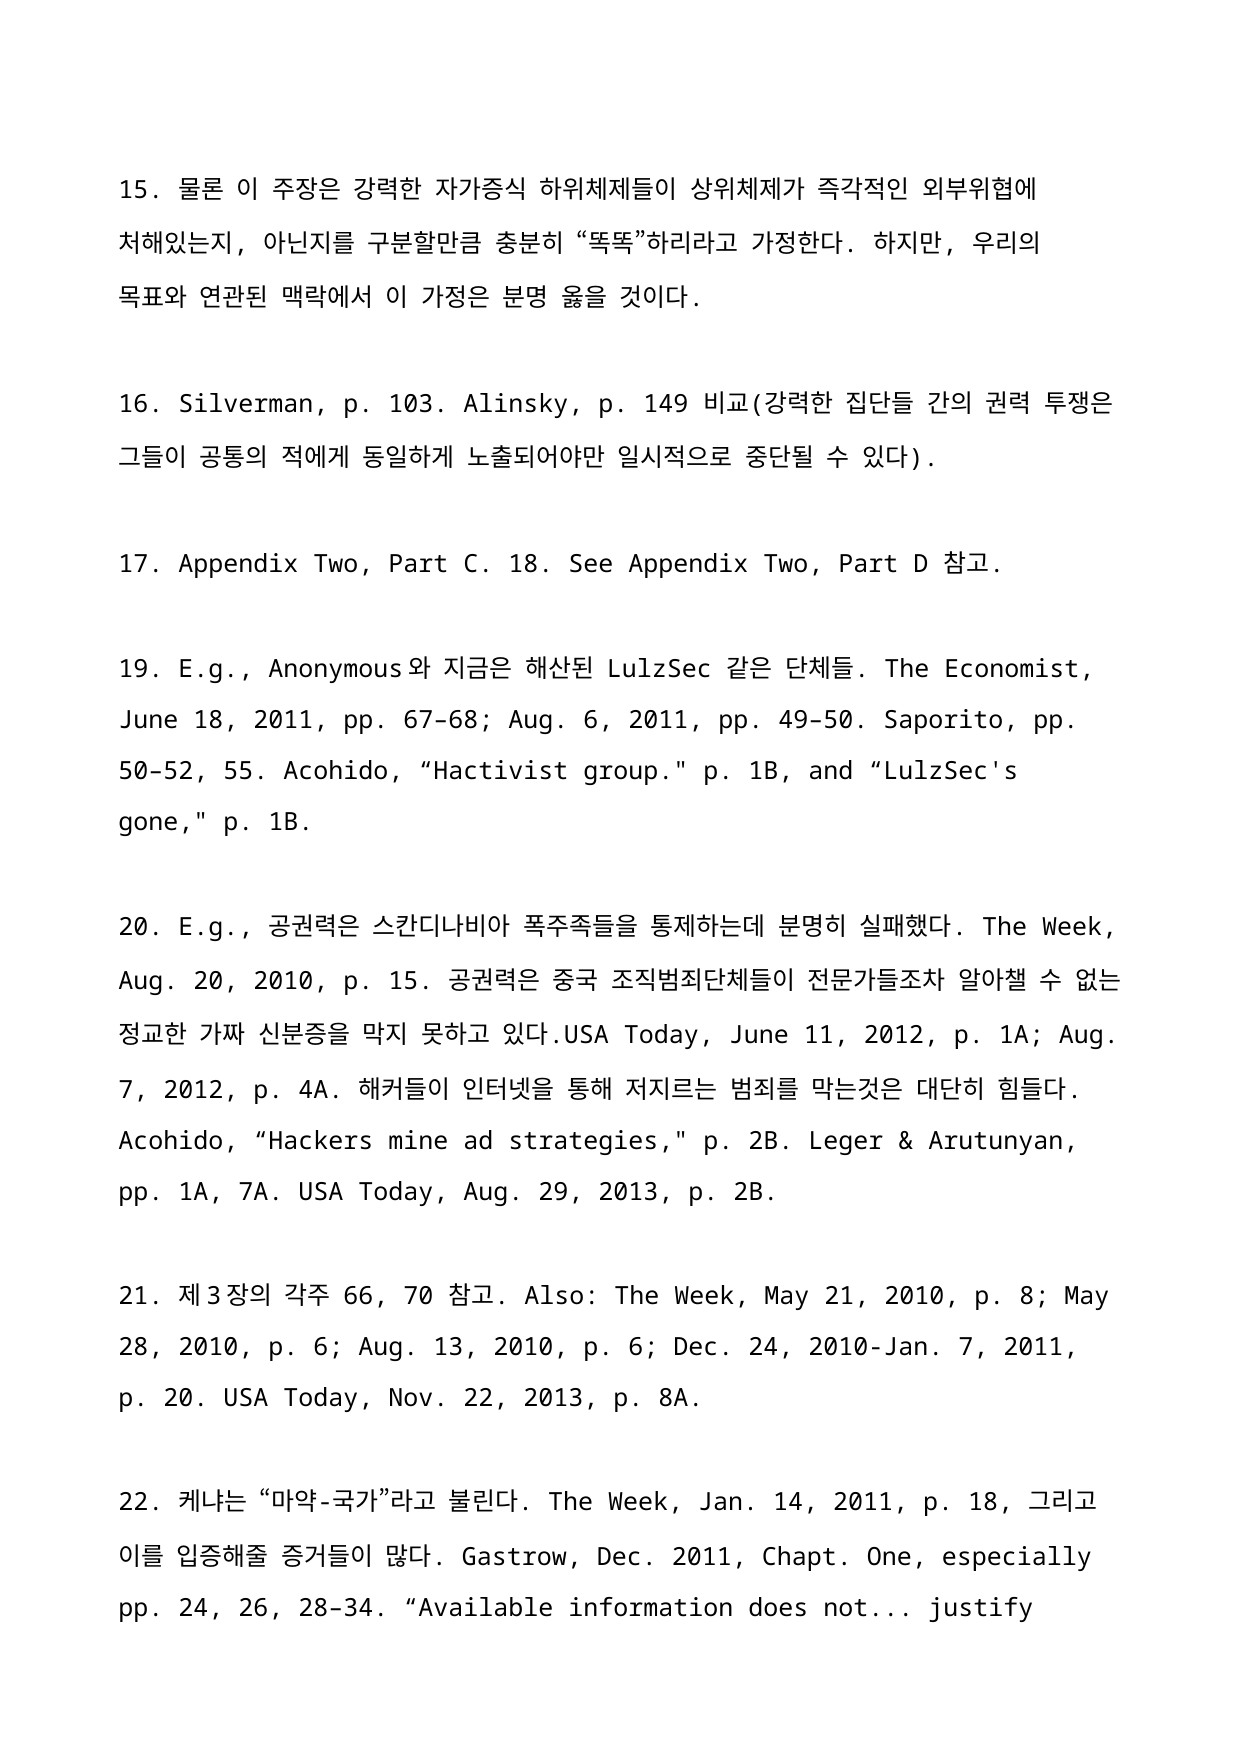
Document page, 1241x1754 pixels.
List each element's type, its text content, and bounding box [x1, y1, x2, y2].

text 17. Appendix Two, Part C. 18. See Appendix Two, Part D 참고. [118, 543, 1122, 579]
text 21. 제3장의 각주 66, 70 참고. Also: The Week, May 21, 2010, p. 8; May 28, 2010, p. 6; Aug. 13, 2010, p. 6; Dec. 24, 2010-Jan. 7, 2011, p. 20. USA Today, Nov. 22, 2013, p. 8A. [118, 1275, 1122, 1414]
text 20. E.g., 공권력은 스칸디나비아 폭주족들을 통제하는데 분명히 실패했다. The Week, Aug. 20, 2010, p. 15. 공권력은 중국 조직범죄단체들이 전문가들조차 알아챌 수 없는 정교한 가짜 신분증을 막지 못하고 있다.USA Today, June 11, 2012, p. 1A; Aug. 7, 2012, p. 4A. 해커들이 인터넷을 통해 저지르는 범죄를 막는것은 대단히 힘들다. Acohido, “Hackers mine ad strategies," p. 2B. Leger & Arutunyan, pp. 1A, 7A. USA Today, Aug. 29, 2013, p. 2B. [118, 906, 1122, 1207]
text 19. E.g., Anonymous와 지금은 해산된 LulzSec 같은 단체들. The Economist, June 18, 2011, pp. 67–68; Aug. 6, 2011, pp. 49–50. Saporito, pp. 50–52, 55. Acohido, “Hactivist group." p. 1B, and “LulzSec's gone," p. 1B. [118, 648, 1122, 838]
text 15. 물론 이 주장은 강력한 자가증식 하위체제들이 상위체제가 즉각적인 외부위협에 처해있는지, 아닌지를 구분할만큼 충분히 “똑똑”하리라고 가정한다. 하지만, 우리의 목표와 연관된 맥락에서 이 가정은 분명 옳을 것이다. [118, 169, 1122, 314]
text 22. 케냐는 “마약-국가”라고 불린다. The Week, Jan. 14, 2011, p. 18, 그리고 이를 입증해줄 증거들이 많다. Gastrow, Dec. 2011, Chapt. One, especially pp. 24, 26, 28–34. “Available information does not... justify [118, 1482, 1122, 1623]
text 16. Silverman, p. 103. Alinsky, p. 149 비교(강력한 집단들 간의 권력 투쟁은 그들이 공통의 적에게 동일하게 노출되어야만 일시적으로 중단될 수 있다). [118, 383, 1122, 474]
